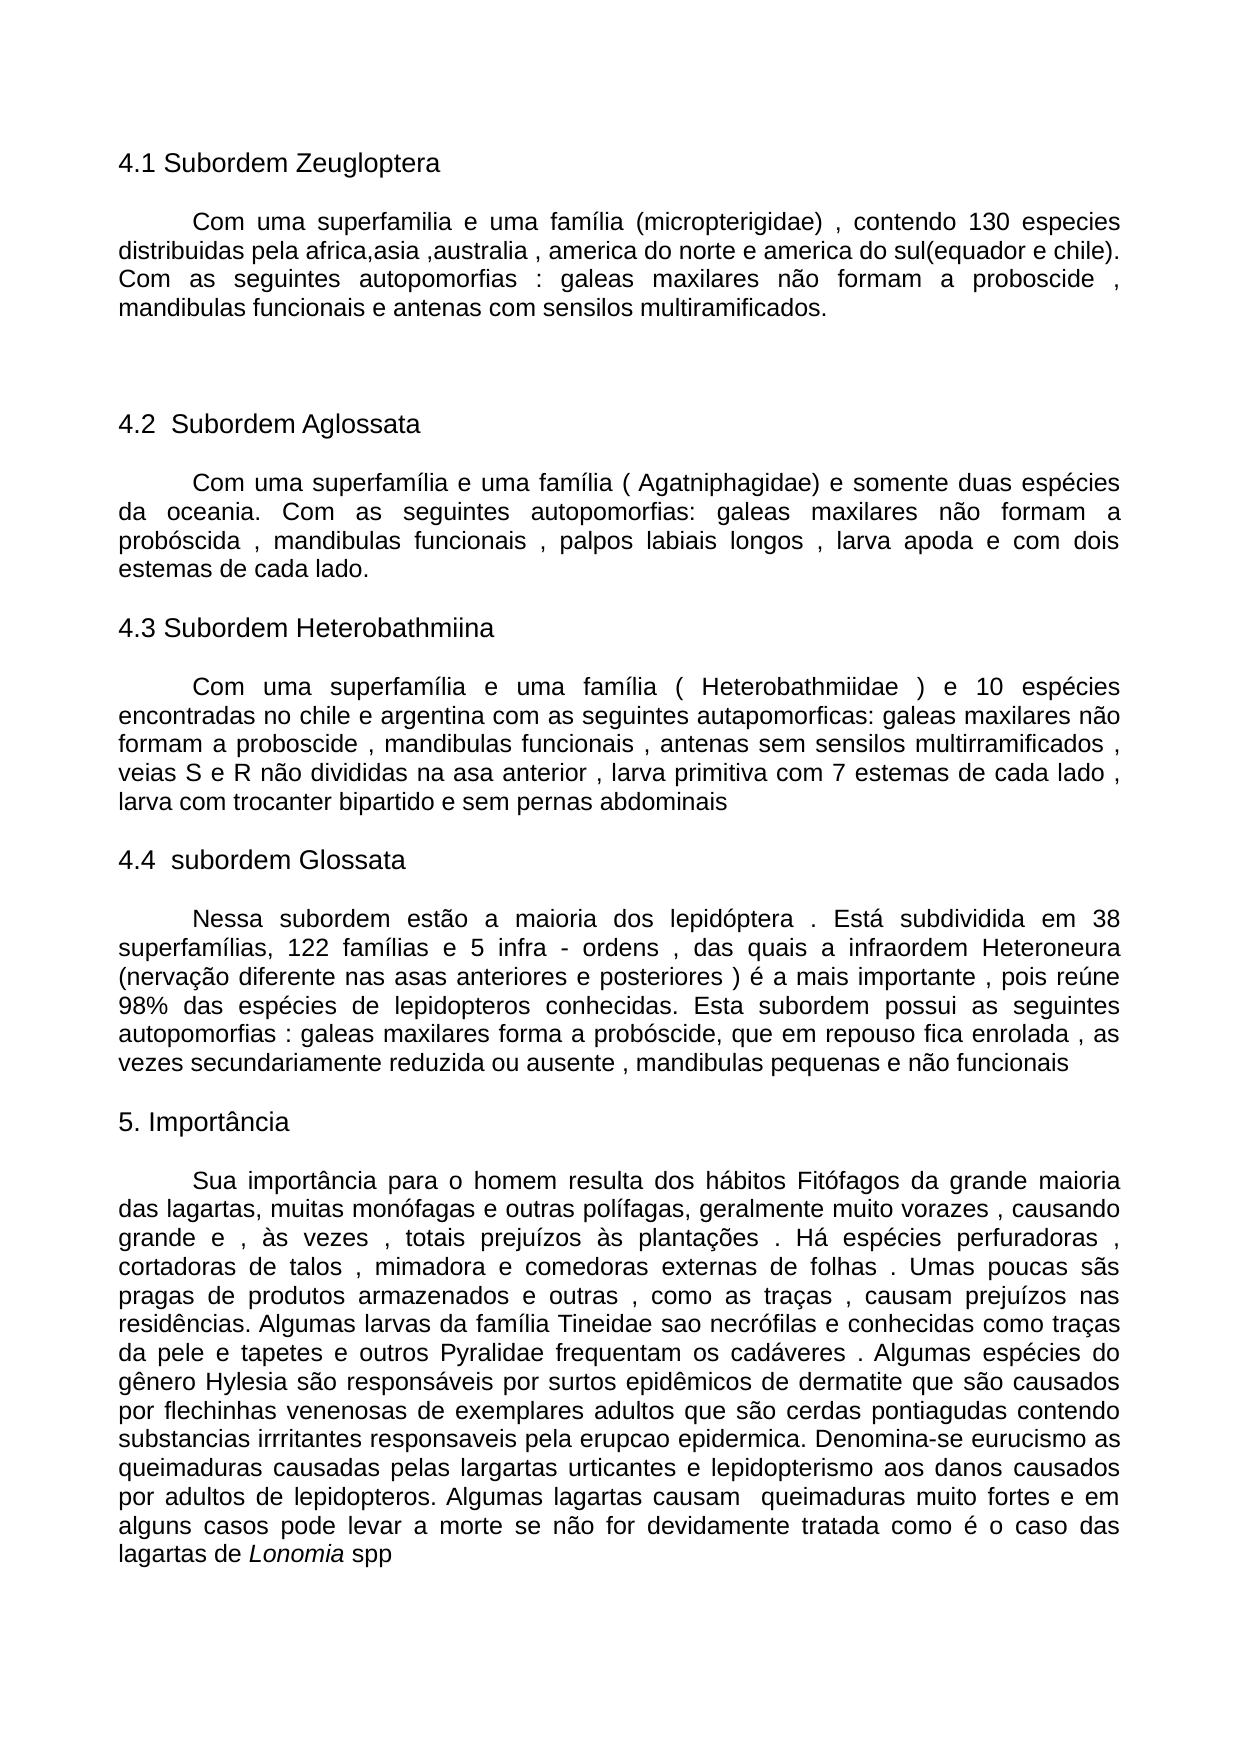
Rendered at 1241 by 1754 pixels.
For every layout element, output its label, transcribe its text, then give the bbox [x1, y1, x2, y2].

text Com uma superfamília e uma família ( Agatniphagidae) e somente duas espécies da oceania. Com as seguintes autopomorfias: galeas maxilares não formam a probóscida , mandibulas funcionais , palpos labiais longos , larva apoda e com dois estemas de cada lado. [118, 468, 1122, 583]
text 5. Importância [118, 1106, 1122, 1137]
text 4.1 Subordem Zeugloptera [118, 147, 1122, 178]
text 4.2 Subordem Aglossata [118, 408, 1122, 439]
text Com uma superfamília e uma família ( Heterobathmiidae ) e 10 espécies encontradas no chile e argentina com as seguintes autapomorficas: galeas maxilares não formam a proboscide , mandibulas funcionais , antenas sem sensilos multirramificados , veias S e R não divididas na asa anterior , larva primitiva com 7 estemas de cada lado , larva com trocanter bipartido e sem pernas abdominais [118, 672, 1122, 816]
text 4.3 Subordem Heterobathmiina [118, 612, 1122, 643]
text Sua importância para o homem resulta dos hábitos Fitófagos da grande maioria das lagartas, muitas monófagas e outras polífagas, geralmente muito vorazes , causando grande e , às vezes , totais prejuízos às plantações . Há espécies perfuradoras , cortadoras de talos , mimadora e comedoras externas de folhas . Umas poucas sãs pragas de produtos armazenados e outras , como as traças , causam prejuízos nas residências. Algumas larvas da família Tineidae sao necrófilas e conhecidas como traças da pele e tapetes e outros Pyralidae frequentam os cadáveres . Algumas espécies do gênero Hylesia são responsáveis por surtos epidêmicos de dermatite que são causados por flechinhas venenosas de exemplares adultos que são cerdas pontiagudas contendo substancias irrritantes responsaveis pela erupcao epidermica. Denomina-se eurucismo as queimaduras causadas pelas largartas urticantes e lepidopterismo aos danos causados por adultos de lepidopteros. Algumas lagartas causam queimaduras muito fortes e em alguns casos pode levar a morte se não for devidamente tratada como é o caso das lagartas de Lonomia spp [118, 1166, 1122, 1568]
text Com uma superfamilia e uma família (micropterigidae) , contendo 130 especies distribuidas pela africa,asia ,australia , america do norte e america do sul(equador e chile). Com as seguintes autopomorfias : galeas maxilares não formam a proboscide , mandibulas funcionais e antenas com sensilos multiramificados. [118, 207, 1122, 322]
text Nessa subordem estão a maioria dos lepidóptera . Está subdividida em 38 superfamílias, 122 famílias e 5 infra - ordens , das quais a infraordem Heteroneura (nervação diferente nas asas anteriores e posteriores ) é a mais importante , pois reúne 98% das espécies de lepidopteros conhecidas. Esta subordem possui as seguintes autopomorfias : galeas maxilares forma a probóscide, que em repouso fica enrolada , as vezes secundariamente reduzida ou ausente , mandibulas pequenas e não funcionais [118, 904, 1122, 1077]
text 4.4 subordem Glossata [118, 844, 1122, 876]
